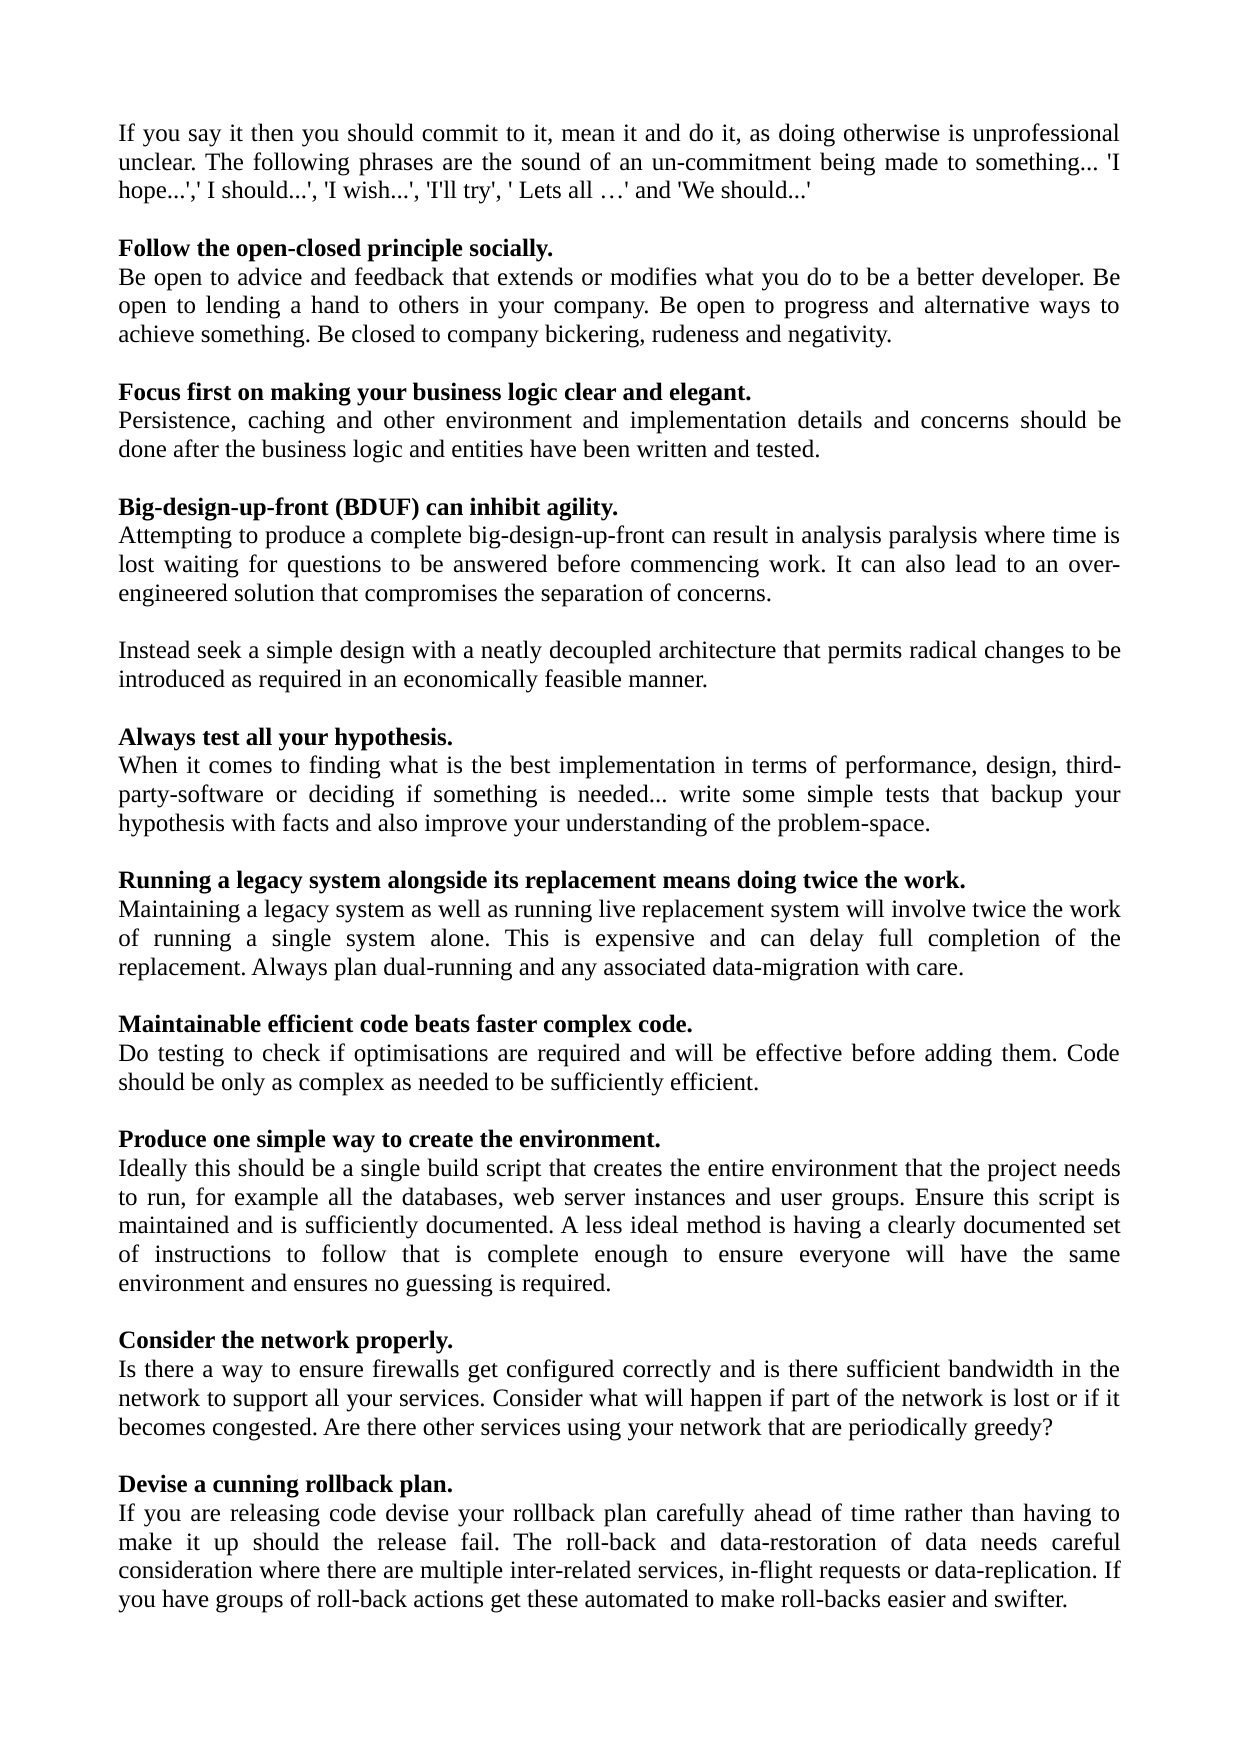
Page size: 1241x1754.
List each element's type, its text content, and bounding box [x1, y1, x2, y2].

text Running a legacy system alongside its replacement means doing twice the work. [118, 866, 1122, 894]
text Is there a way to ensure firewalls get configured correctly and is there sufficient bandwidth in the network to support all your services. Consider what will happen if part of the network is lost or if it becomes congested. Are there other services using your network that are periodically greedy? [118, 1354, 1122, 1441]
text Instead seek a simple design with a neatly decoupled architecture that permits radical changes to be introduced as required in an economically feasible manner. [118, 636, 1122, 693]
text Persistence, caching and other environment and implementation details and concerns should be done after the business logic and entities have been written and tested. [118, 406, 1122, 463]
text Focus first on making your business logic clear and elegant. [118, 377, 1122, 406]
text Follow the open-closed principle socially. [118, 233, 1122, 262]
text Always test all your hypothesis. [118, 722, 1122, 751]
text Be open to advice and feedback that extends or modifies what you do to be a better developer. Be open to lending a hand to others in your company. Be open to progress and alternative ways to achieve something. Be closed to company bickering, rudeness and negativity. [118, 262, 1122, 348]
text If you are releasing code devise your rollback plan carefully ahead of time rather than having to make it up should the release fail. The roll-back and data-restoration of data needs careful consideration where there are multiple inter-related services, in-flight requests or data-replication. If you have groups of roll-back actions get these automated to make roll-backs easier and swifter. [118, 1498, 1122, 1613]
text Produce one simple way to create the environment. [118, 1124, 1122, 1153]
text Maintaining a legacy system as well as running live replacement system will involve twice the work of running a single system alone. This is expensive and can delay full completion of the replacement. Always plan dual-running and any associated data-migration with care. [118, 894, 1122, 981]
text Maintainable efficient code beats faster complex code. [118, 1009, 1122, 1038]
text If you say it then you should commit to it, mean it and do it, as doing otherwise is unprofessional unclear. The following phrases are the sound of an un-commitment being made to something... 'I hope...',' I should...', 'I wish...', 'I'll try', ' Lets all …' and 'We should...' [118, 118, 1122, 204]
text Big-design-up-front (BDUF) can inhibit agility. [118, 492, 1122, 521]
text Ideally this should be a single build script that creates the entire environment that the project needs to run, for example all the databases, web server instances and user groups. Ensure this script is maintained and is sufficiently documented. A less ideal method is having a clearly documented set of instructions to follow that is complete enough to ensure everyone will have the same environment and ensures no guessing is required. [118, 1153, 1122, 1297]
text Attempting to produce a complete big-design-up-front can result in analysis paralysis where time is lost waiting for questions to be answered before commencing work. It can also lead to an over-engineered solution that compromises the separation of concerns. [118, 521, 1122, 607]
text Devise a cunning rollback plan. [118, 1469, 1122, 1498]
text Consider the network properly. [118, 1326, 1122, 1354]
text When it comes to finding what is the best implementation in terms of performance, design, third-party-software or deciding if something is needed... write some simple tests that backup your hypothesis with facts and also improve your understanding of the problem-space. [118, 751, 1122, 837]
text Do testing to check if optimisations are required and will be effective before adding them. Code should be only as complex as needed to be sufficiently efficient. [118, 1038, 1122, 1096]
